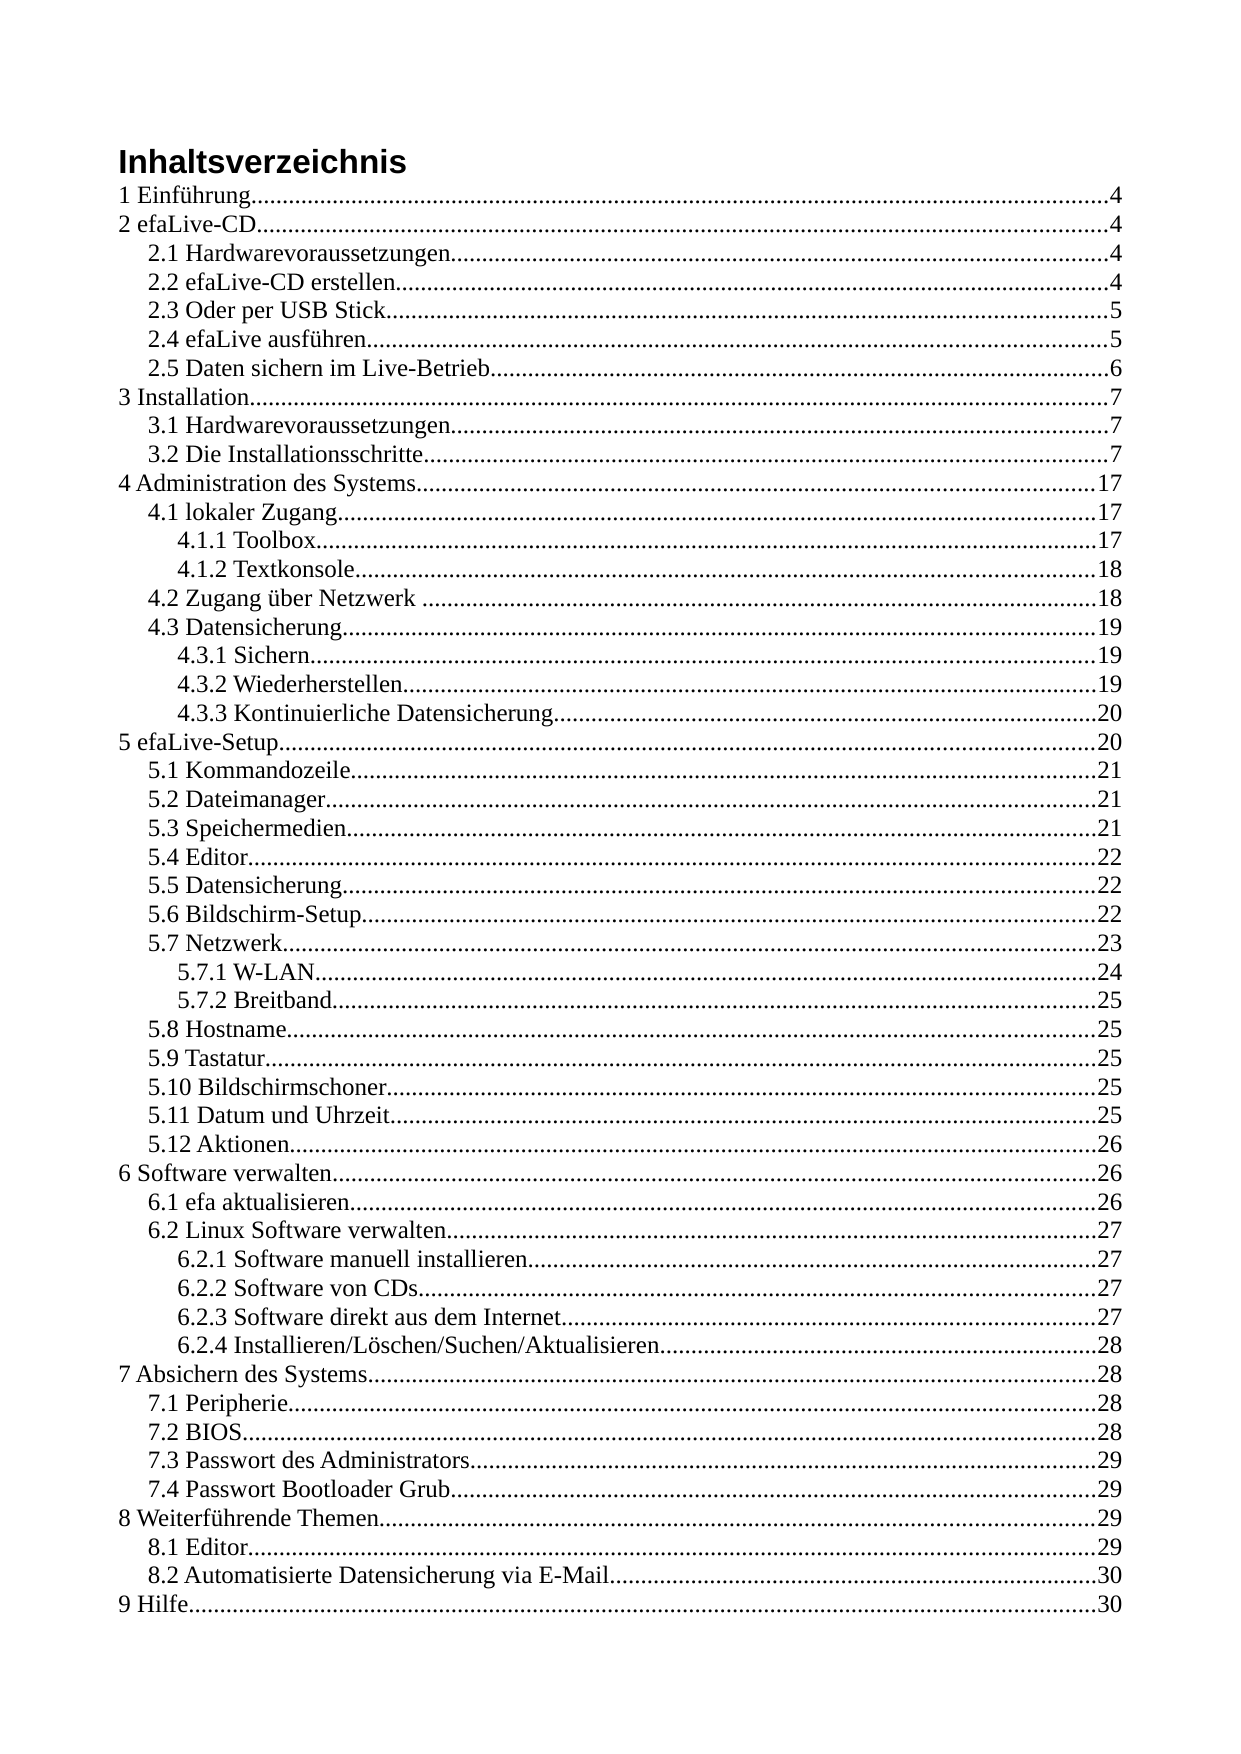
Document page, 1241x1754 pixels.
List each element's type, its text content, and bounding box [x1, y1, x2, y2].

text 5.7.2 Breitband 25 [177, 986, 1122, 1014]
text 3.2 Die Installationsschritte 7 [148, 439, 1122, 468]
text 5.2 Dateimanager 21 [148, 784, 1122, 813]
text 1 Einführung 4 [118, 181, 1122, 209]
text 8 Weiterführende Themen 29 [118, 1503, 1122, 1532]
text 4.3 Datensicherung 19 [148, 612, 1122, 641]
text 5.4 Editor 22 [148, 842, 1122, 871]
text 7.2 BIOS 28 [148, 1417, 1122, 1446]
text 7.1 Peripherie 28 [148, 1388, 1122, 1417]
text 4.3.2 Wiederherstellen 19 [177, 669, 1122, 698]
text 6.2.1 Software manuell installieren 27 [177, 1244, 1122, 1273]
text 7 Absichern des Systems 28 [118, 1359, 1122, 1388]
text 6.2.4 Installieren/Löschen/Suchen/Aktualisieren 28 [177, 1331, 1122, 1359]
text 5.3 Speichermedien 21 [148, 813, 1122, 842]
text 2.1 Hardwarevoraussetzungen 4 [148, 238, 1122, 267]
subtitle Inhaltsverzeichnis [118, 142, 1122, 181]
text 7.3 Passwort des Administrators 29 [148, 1446, 1122, 1474]
text 5.12 Aktionen 26 [148, 1129, 1122, 1158]
text 2.2 efaLive-CD erstellen 4 [148, 267, 1122, 296]
text 2 efaLive-CD 4 [118, 209, 1122, 238]
text 5.8 Hostname 25 [148, 1014, 1122, 1043]
text 2.4 efaLive ausführen 5 [148, 324, 1122, 353]
text 5.6 Bildschirm-Setup 22 [148, 899, 1122, 928]
text 4.3.1 Sichern 19 [177, 641, 1122, 669]
text 8.2 Automatisierte Datensicherung via E-Mail 30 [148, 1561, 1122, 1589]
text 6 Software verwalten 26 [118, 1158, 1122, 1187]
text 3 Installation 7 [118, 382, 1122, 411]
text 4.1 lokaler Zugang 17 [148, 497, 1122, 526]
text 4.1.1 Toolbox 17 [177, 526, 1122, 554]
text 2.5 Daten sichern im Live-Betrieb 6 [148, 353, 1122, 382]
text 4 Administration des Systems 17 [118, 468, 1122, 497]
text 6.2.3 Software direkt aus dem Internet 27 [177, 1302, 1122, 1331]
text 9 Hilfe 30 [118, 1589, 1122, 1618]
text 4.2 Zugang über Netzwerk 18 [148, 583, 1122, 612]
text 5.7.1 W-LAN 24 [177, 957, 1122, 986]
text 6.2 Linux Software verwalten 27 [148, 1216, 1122, 1244]
text 5.11 Datum und Uhrzeit 25 [148, 1101, 1122, 1129]
text 2.3 Oder per USB Stick 5 [148, 296, 1122, 324]
text 5.1 Kommandozeile 21 [148, 756, 1122, 784]
text 5.10 Bildschirmschoner 25 [148, 1072, 1122, 1101]
text 6.1 efa aktualisieren 26 [148, 1187, 1122, 1216]
text 3.1 Hardwarevoraussetzungen 7 [148, 411, 1122, 439]
text 4.3.3 Kontinuierliche Datensicherung 20 [177, 698, 1122, 727]
text 8.1 Editor 29 [148, 1532, 1122, 1561]
text 5.9 Tastatur 25 [148, 1043, 1122, 1072]
text 5.5 Datensicherung 22 [148, 871, 1122, 899]
text 4.1.2 Textkonsole 18 [177, 554, 1122, 583]
text 6.2.2 Software von CDs 27 [177, 1273, 1122, 1302]
text 5 efaLive-Setup 20 [118, 727, 1122, 756]
text 7.4 Passwort Bootloader Grub 29 [148, 1474, 1122, 1503]
text 5.7 Netzwerk 23 [148, 928, 1122, 957]
